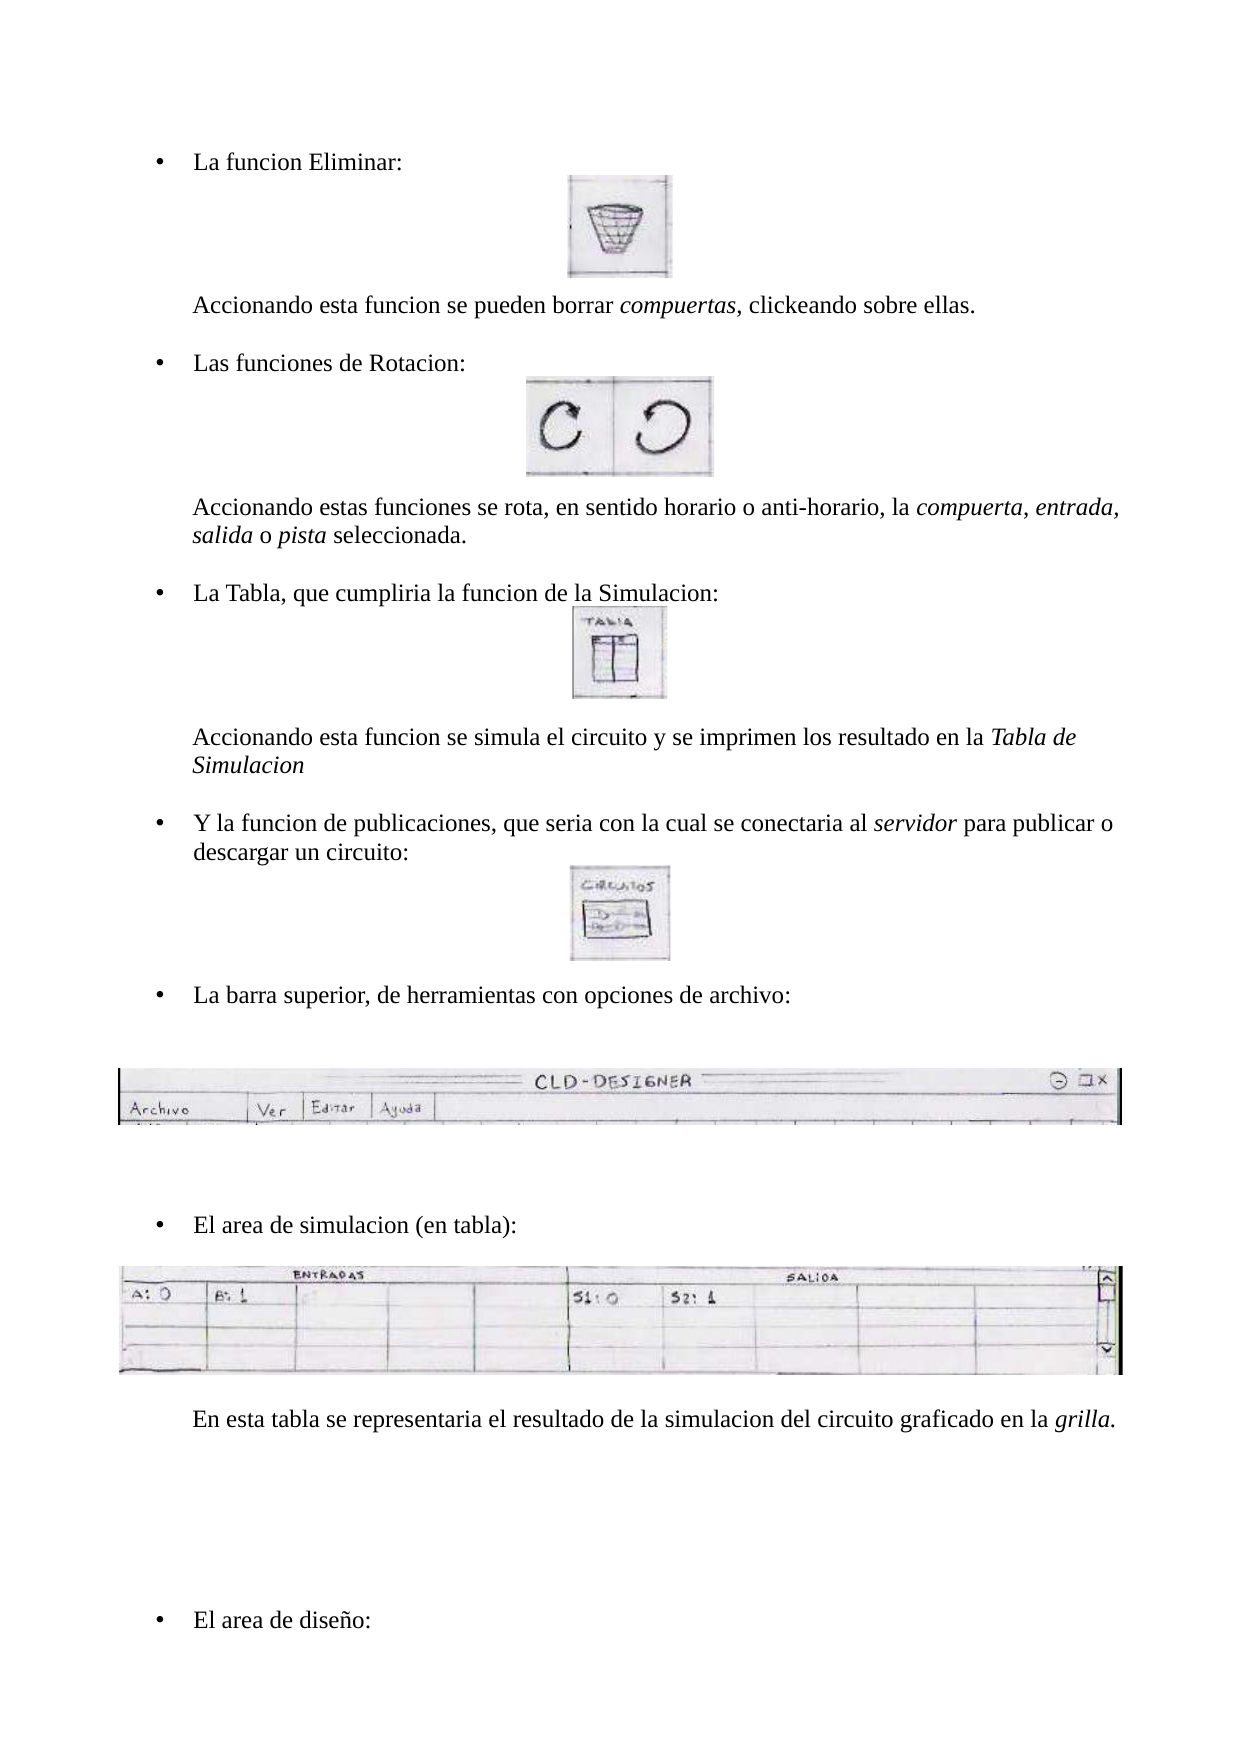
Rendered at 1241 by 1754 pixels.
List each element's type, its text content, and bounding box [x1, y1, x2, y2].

text Accionando estas funciones se rota, en sentido horario o anti-horario, la compuerta, entrada, salida o pista seleccionada. [118, 492, 1122, 549]
text Accionando esta funcion se simula el circuito y se imprimen los resultado en la Tabla de Simulacion [118, 722, 1122, 779]
text Accionando esta funcion se pueden borrar compuertas, clickeando sobre ellas. [118, 291, 1122, 319]
picture [569, 865, 671, 961]
list Las funciones de Rotacion: [156, 348, 1122, 377]
list La funcion Eliminar: [156, 147, 1122, 176]
list El area de simulacion (en tabla): [156, 1210, 1122, 1239]
list La barra superior, de herramientas con opciones de archivo: [156, 981, 1122, 1009]
list La Tabla, que cumpliria la funcion de la Simulacion: [156, 578, 1122, 607]
list El area de diseño: [156, 1605, 1122, 1634]
text En esta tabla se representaria el resultado de la simulacion del circuito graficado en la grilla. [118, 1404, 1122, 1432]
list Y la funcion de publicaciones, que seria con la cual se conectaria al servidor para publicar o descargar un circuito: [156, 808, 1122, 866]
picture [118, 1068, 1122, 1125]
picture [526, 376, 715, 477]
picture [572, 606, 668, 699]
picture [118, 1266, 1123, 1375]
picture [567, 175, 673, 278]
